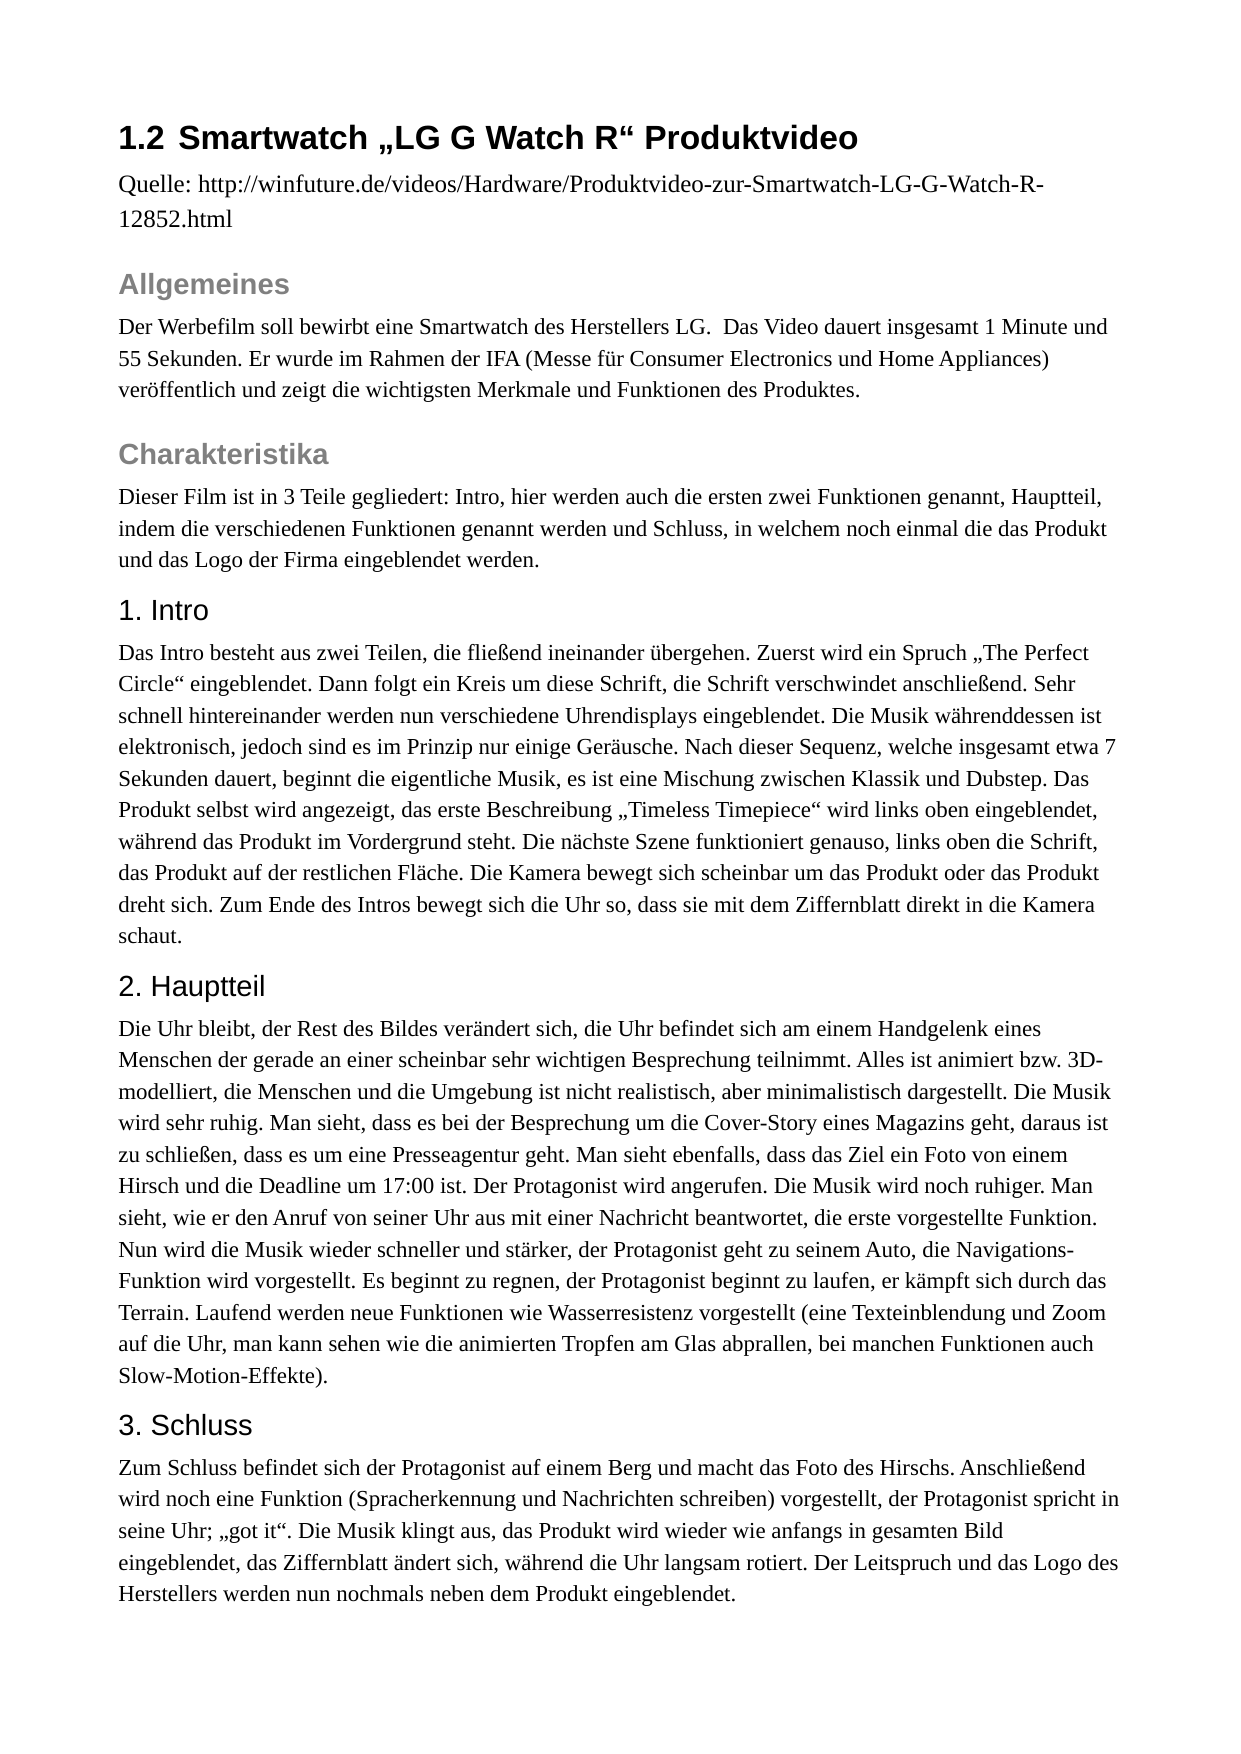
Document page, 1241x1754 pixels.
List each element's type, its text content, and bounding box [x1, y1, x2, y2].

subtitle Charakteristika [118, 437, 1122, 471]
text Der Werbefilm soll bewirbt eine Smartwatch des Herstellers LG. Das Video dauert insgesamt 1 Minute und 55 Sekunden. Er wurde im Rahmen der IFA (Messe für Consumer Electronics und Home Appliances) veröffentlich und zeigt die wichtigsten Merkmale und Funktionen des Produktes. [118, 313, 1122, 403]
text Die Uhr bleibt, der Rest des Bildes verändert sich, die Uhr befindet sich am einem Handgelenk eines Menschen der gerade an einer scheinbar sehr wichtigen Besprechung teilnimmt. Alles ist animiert bzw. 3D-modelliert, die Menschen und die Umgebung ist nicht realistisch, aber minimalistisch dargestellt. Die Musik wird sehr ruhig. Man sieht, dass es bei der Besprechung um die Cover-Story eines Magazins geht, daraus ist zu schließen, dass es um eine Presseagentur geht. Man sieht ebenfalls, dass das Ziel ein Foto von einem Hirsch und die Deadline um 17:00 ist. Der Protagonist wird angerufen. Die Musik wird noch ruhiger. Man sieht, wie er den Anruf von seiner Uhr aus mit einer Nachricht beantwortet, die erste vorgestellte Funktion. Nun wird die Musik wieder schneller und stärker, der Protagonist geht zu seinem Auto, die Navigations-Funktion wird vorgestellt. Es beginnt zu regnen, der Protagonist beginnt zu laufen, er kämpft sich durch das Terrain. Laufend werden neue Funktionen wie Wasserresistenz vorgestellt (eine Texteinblendung und Zoom auf die Uhr, man kann sehen wie die animierten Tropfen am Glas abprallen, bei manchen Funktionen auch Slow-Motion-Effekte). [118, 1015, 1122, 1388]
subtitle 2. Hauptteil [118, 969, 1122, 1002]
text Das Intro besteht aus zwei Teilen, die fließend ineinander übergehen. Zuerst wird ein Spruch „The Perfect Circle“ eingeblendet. Dann folgt ein Kreis um diese Schrift, die Schrift verschwindet anschließend. Sehr schnell hintereinander werden nun verschiedene Uhrendisplays eingeblendet. Die Musik währenddessen ist elektronisch, jedoch sind es im Prinzip nur einige Geräusche. Nach dieser Sequenz, welche insgesamt etwa 7 Sekunden dauert, beginnt die eigentliche Musik, es ist eine Mischung zwischen Klassik und Dubstep. Das Produkt selbst wird angezeigt, das erste Beschreibung „Timeless Timepiece“ wird links oben eingeblendet, während das Produkt im Vordergrund steht. Die nächste Szene funktioniert genauso, links oben die Schrift, das Produkt auf der restlichen Fläche. Die Kamera bewegt sich scheinbar um das Produkt oder das Produkt dreht sich. Zum Ende des Intros bewegt sich die Uhr so, dass sie mit dem Ziffernblatt direkt in die Kamera schaut. [118, 638, 1122, 949]
text Dieser Film ist in 3 Teile gegliedert: Intro, hier werden auch die ersten zwei Funktionen genannt, Hauptteil, indem die verschiedenen Funktionen genannt werden und Schluss, in welchem noch einmal die das Produkt und das Logo der Firma eingeblendet werden. [118, 483, 1122, 573]
subtitle 3. Schluss [118, 1408, 1122, 1442]
subtitle 1. Intro [118, 593, 1122, 626]
text Quelle: http://winfuture.de/videos/Hardware/Produktvideo-zur-Smartwatch-LG-G-Watch-R-12852.html [118, 169, 1122, 232]
text Zum Schluss befindet sich der Protagonist auf einem Berg und macht das Foto des Hirschs. Anschließend wird noch eine Funktion (Spracherkennung und Nachrichten schreiben) vorgestellt, der Protagonist spricht in seine Uhr; „got it“. Die Musik klingt aus, das Produkt wird wieder wie anfangs in gesamten Bild eingeblendet, das Ziffernblatt ändert sich, während die Uhr langsam rotiert. Der Leitspruch und das Logo des Herstellers werden nun nochmals neben dem Produkt eingeblendet. [118, 1454, 1122, 1607]
subtitle Smartwatch „LG G Watch R“ Produktvideo [118, 118, 1122, 157]
subtitle Allgemeines [118, 267, 1122, 301]
